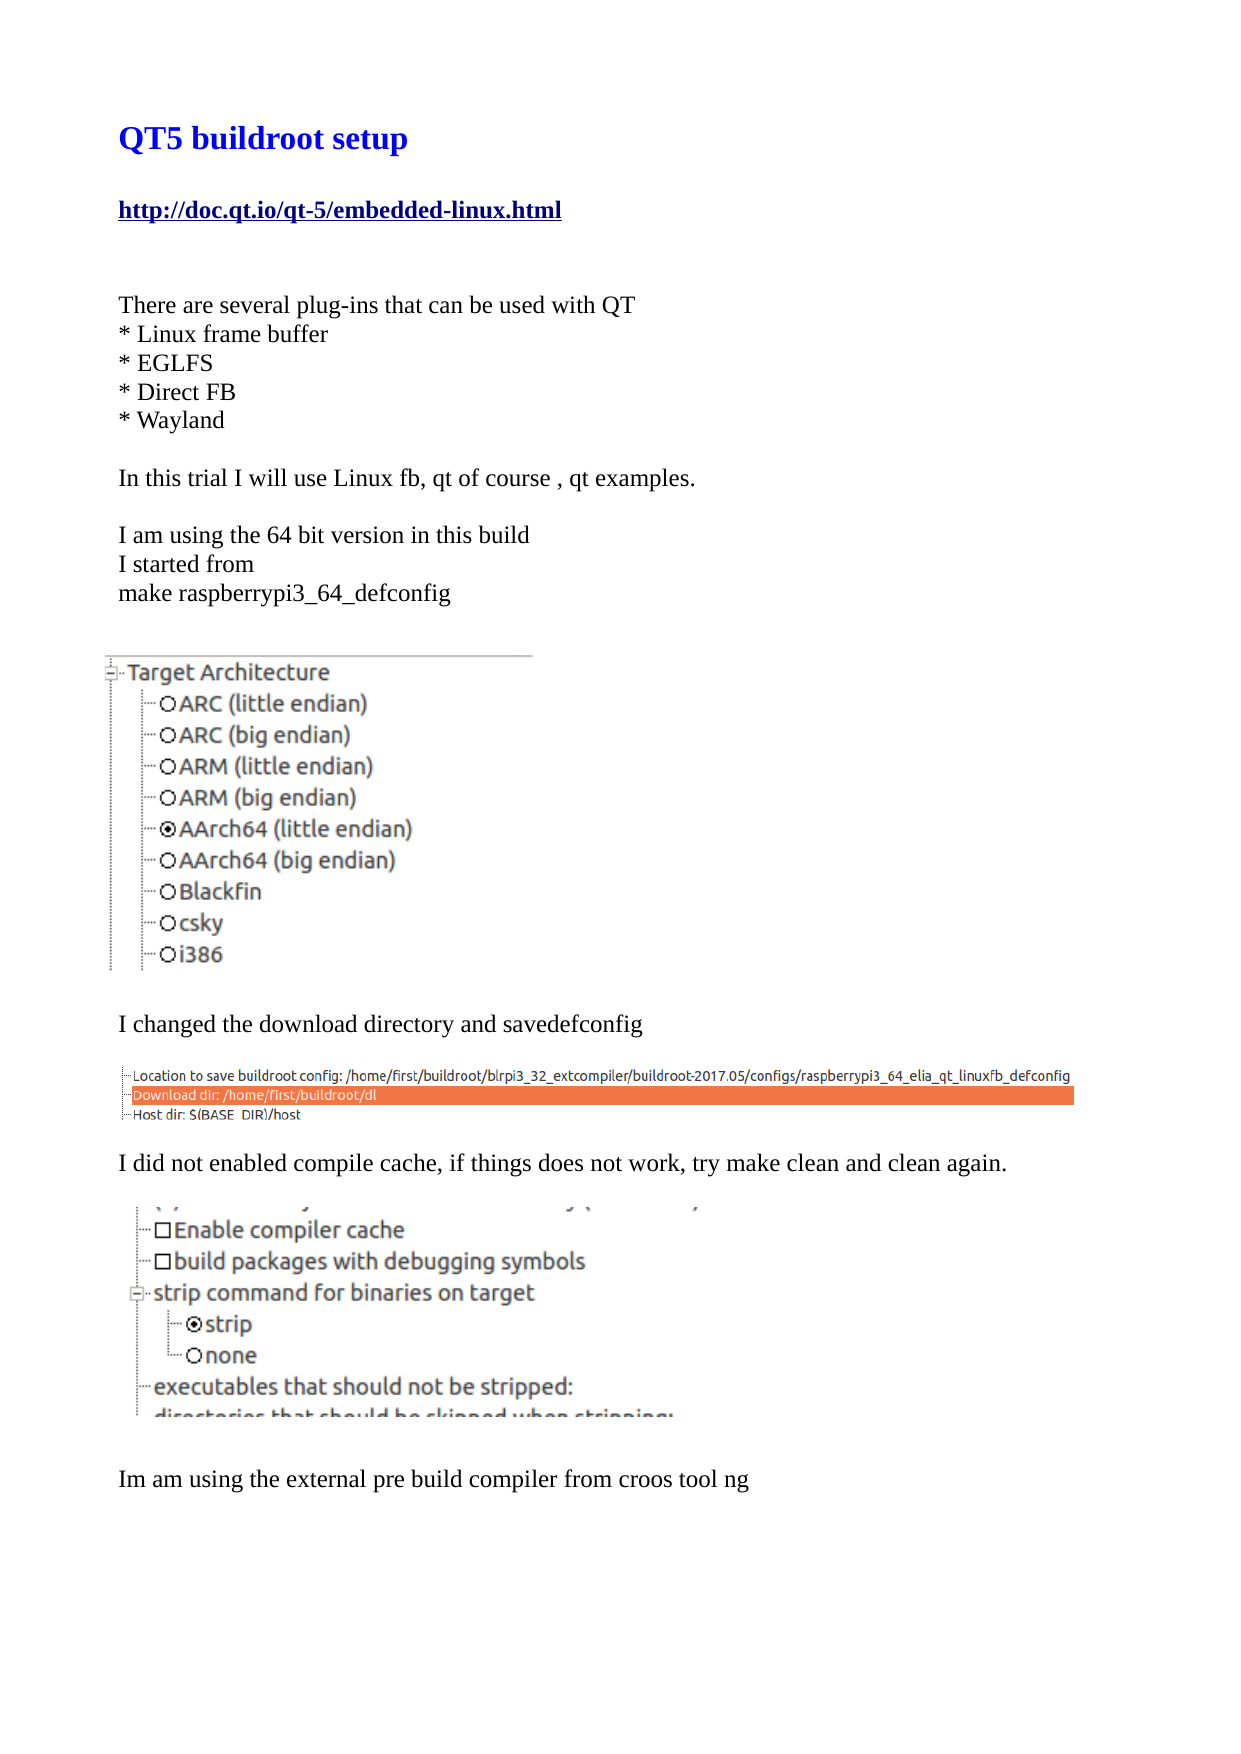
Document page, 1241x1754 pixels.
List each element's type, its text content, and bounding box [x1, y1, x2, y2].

text * EGLFS [118, 348, 1122, 377]
text In this trial I will use Linux fb, qt of course , qt examples. [118, 463, 1122, 492]
text make raspberrypi3_64_defconfig [118, 578, 1122, 607]
picture [124, 1207, 773, 1417]
text I am using the 64 bit version in this build [118, 521, 1122, 549]
text * Linux frame buffer [118, 319, 1122, 348]
text I changed the download directory and savedefconfig [118, 1009, 1122, 1038]
picture [104, 655, 533, 972]
text There are several plug-ins that can be used with QT [118, 291, 1122, 319]
text QT5 buildroot setup [118, 118, 1122, 156]
picture [118, 1066, 1123, 1120]
text I did not enabled compile cache, if things does not work, try make clean and clean again. [118, 1148, 1122, 1177]
text * Wayland [118, 406, 1122, 434]
text Im am using the external pre build compiler from croos tool ng [118, 1464, 1122, 1493]
text http://doc.qt.io/qt-5/embedded-linux.html [118, 195, 1122, 223]
text I started from [118, 549, 1122, 578]
text * Direct FB [118, 377, 1122, 406]
